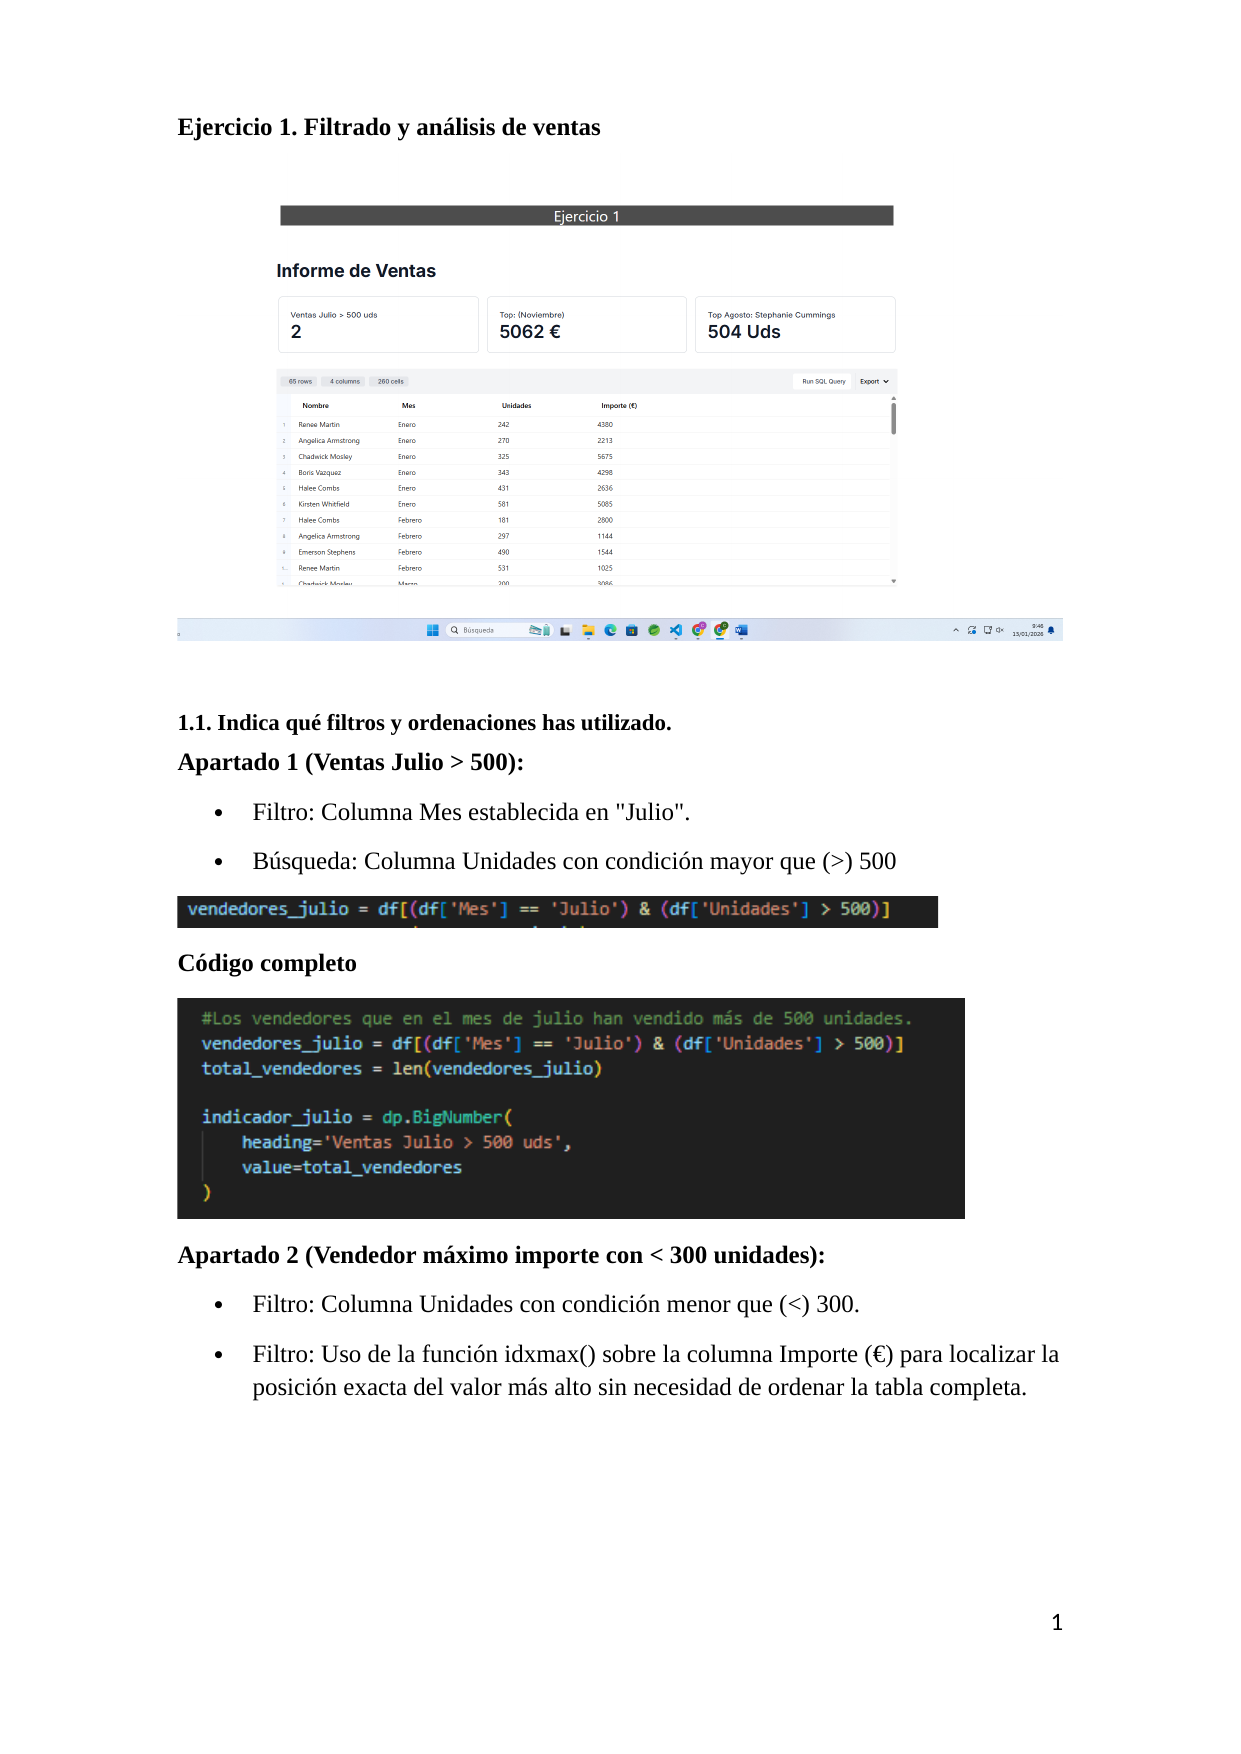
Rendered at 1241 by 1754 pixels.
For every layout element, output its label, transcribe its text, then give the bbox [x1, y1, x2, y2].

text Apartado 2 (Vendedor máximo importe con < 300 unidades): [177, 1240, 1063, 1268]
list Filtro: Columna Mes establecida en "Julio". [215, 797, 1063, 826]
list Filtro: Uso de la función idxmax() sobre la columna Importe (€) para localizar la posición exacta del valor más alto sin necesidad de ordenar la tabla completa. [215, 1339, 1063, 1401]
subtitle Ejercicio 1. Filtrado y análisis de ventas [177, 112, 1063, 141]
text Apartado 1 (Ventas Julio > 500): [177, 747, 1063, 776]
text Código completo [177, 948, 1063, 977]
list Búsqueda: Columna Unidades con condición mayor que (>) 500 [215, 846, 1063, 875]
subtitle 1.1. Indica qué filtros y ordenaciones has utilizado. [177, 678, 1063, 735]
list Filtro: Columna Unidades con condición menor que (<) 300. [215, 1289, 1063, 1318]
